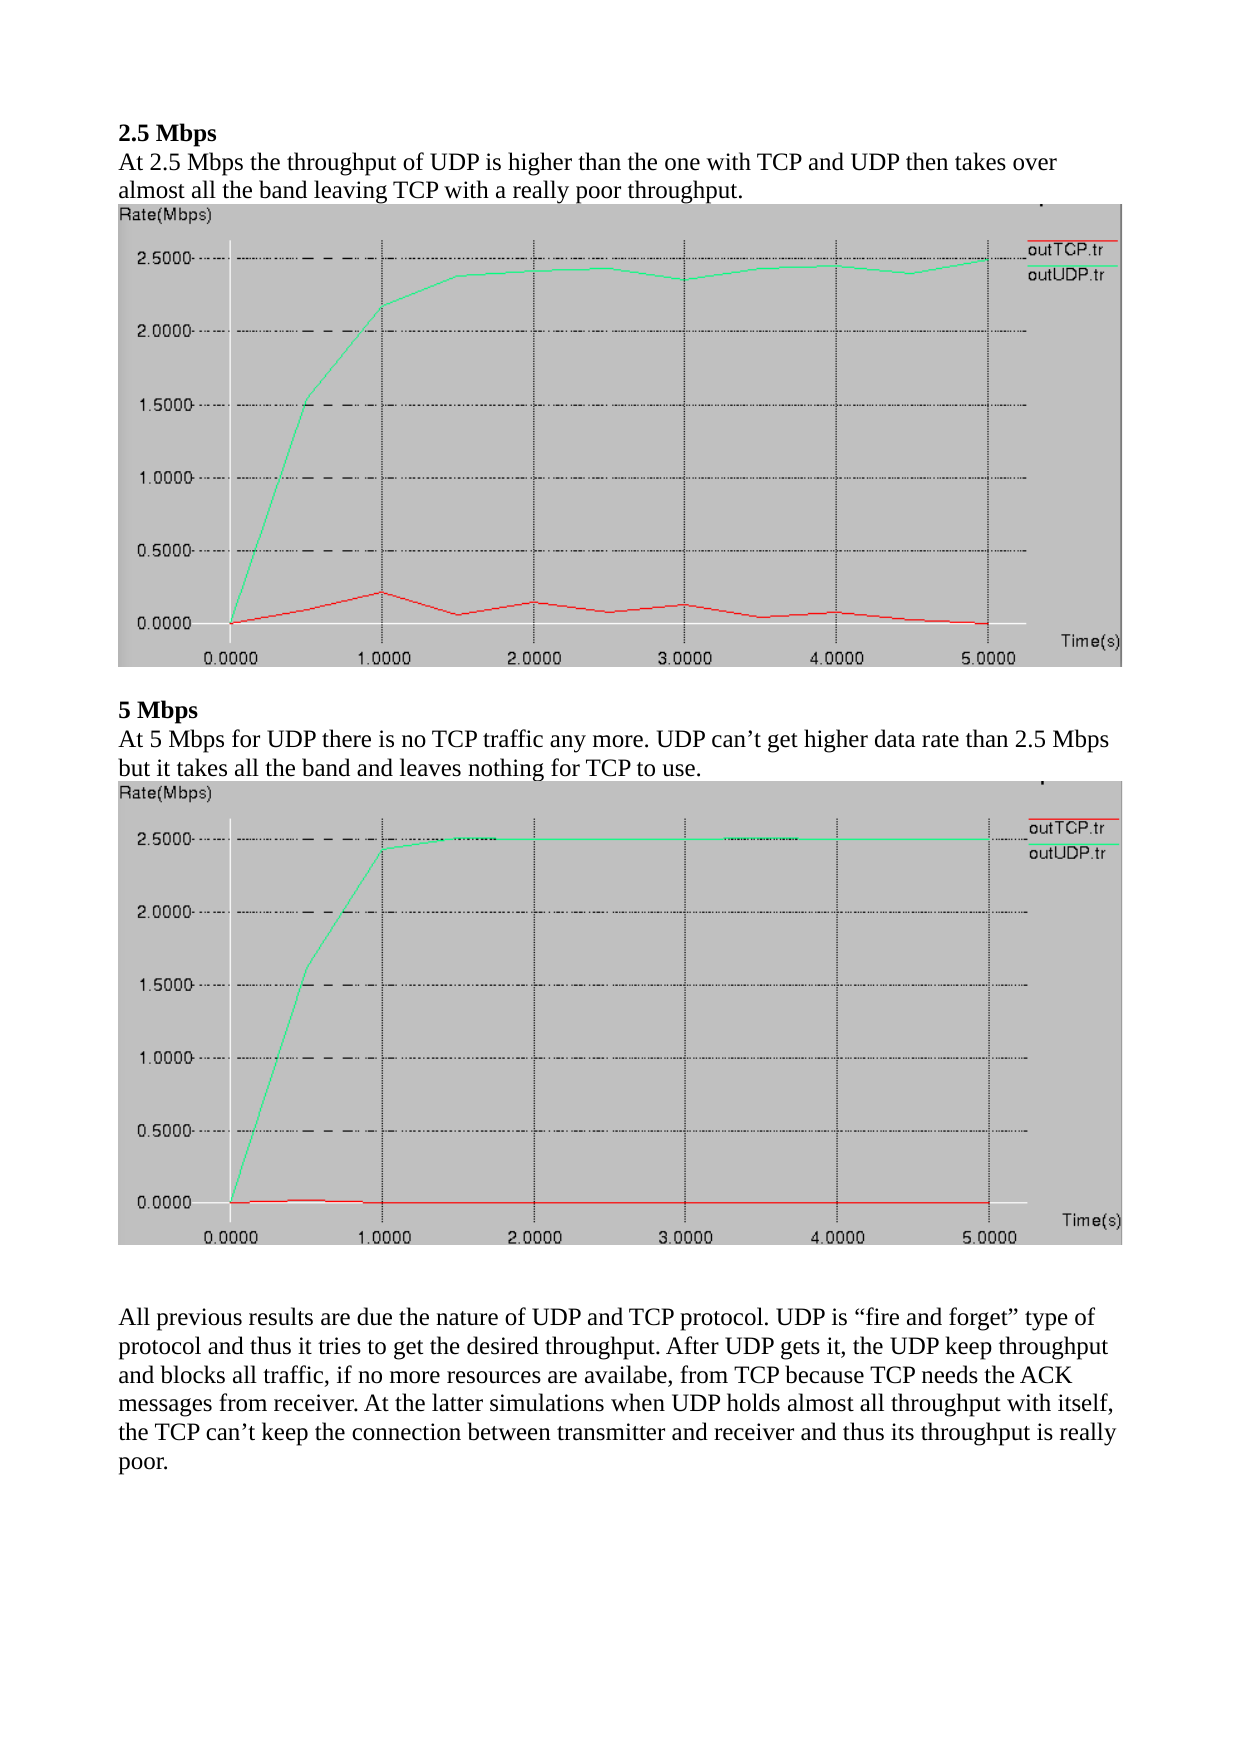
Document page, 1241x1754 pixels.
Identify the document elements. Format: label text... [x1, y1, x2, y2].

text 2.5 Mbps [118, 118, 1122, 147]
text 5 Mbps [118, 696, 1122, 724]
text All previous results are due the nature of UDP and TCP protocol. UDP is “fire and forget” type of protocol and thus it tries to get the desired throughput. After UDP gets it, the UDP keep throughput and blocks all traffic, if no more resources are availabe, from TCP because TCP needs the ACK messages from receiver. At the latter simulations when UDP holds almost all throughput with itself, the TCP can’t keep the connection between transmitter and receiver and thus its throughput is really poor. [118, 1302, 1122, 1475]
text At 2.5 Mbps the throughput of UDP is higher than the one with TCP and UDP then takes over almost all the band leaving TCP with a really poor throughput. [118, 147, 1122, 204]
picture [118, 781, 1123, 1245]
text At 5 Mbps for UDP there is no TCP traffic any more. UDP can’t get higher data rate than 2.5 Mbps but it takes all the band and leaves nothing for TCP to use. [118, 724, 1122, 781]
picture [118, 204, 1123, 667]
